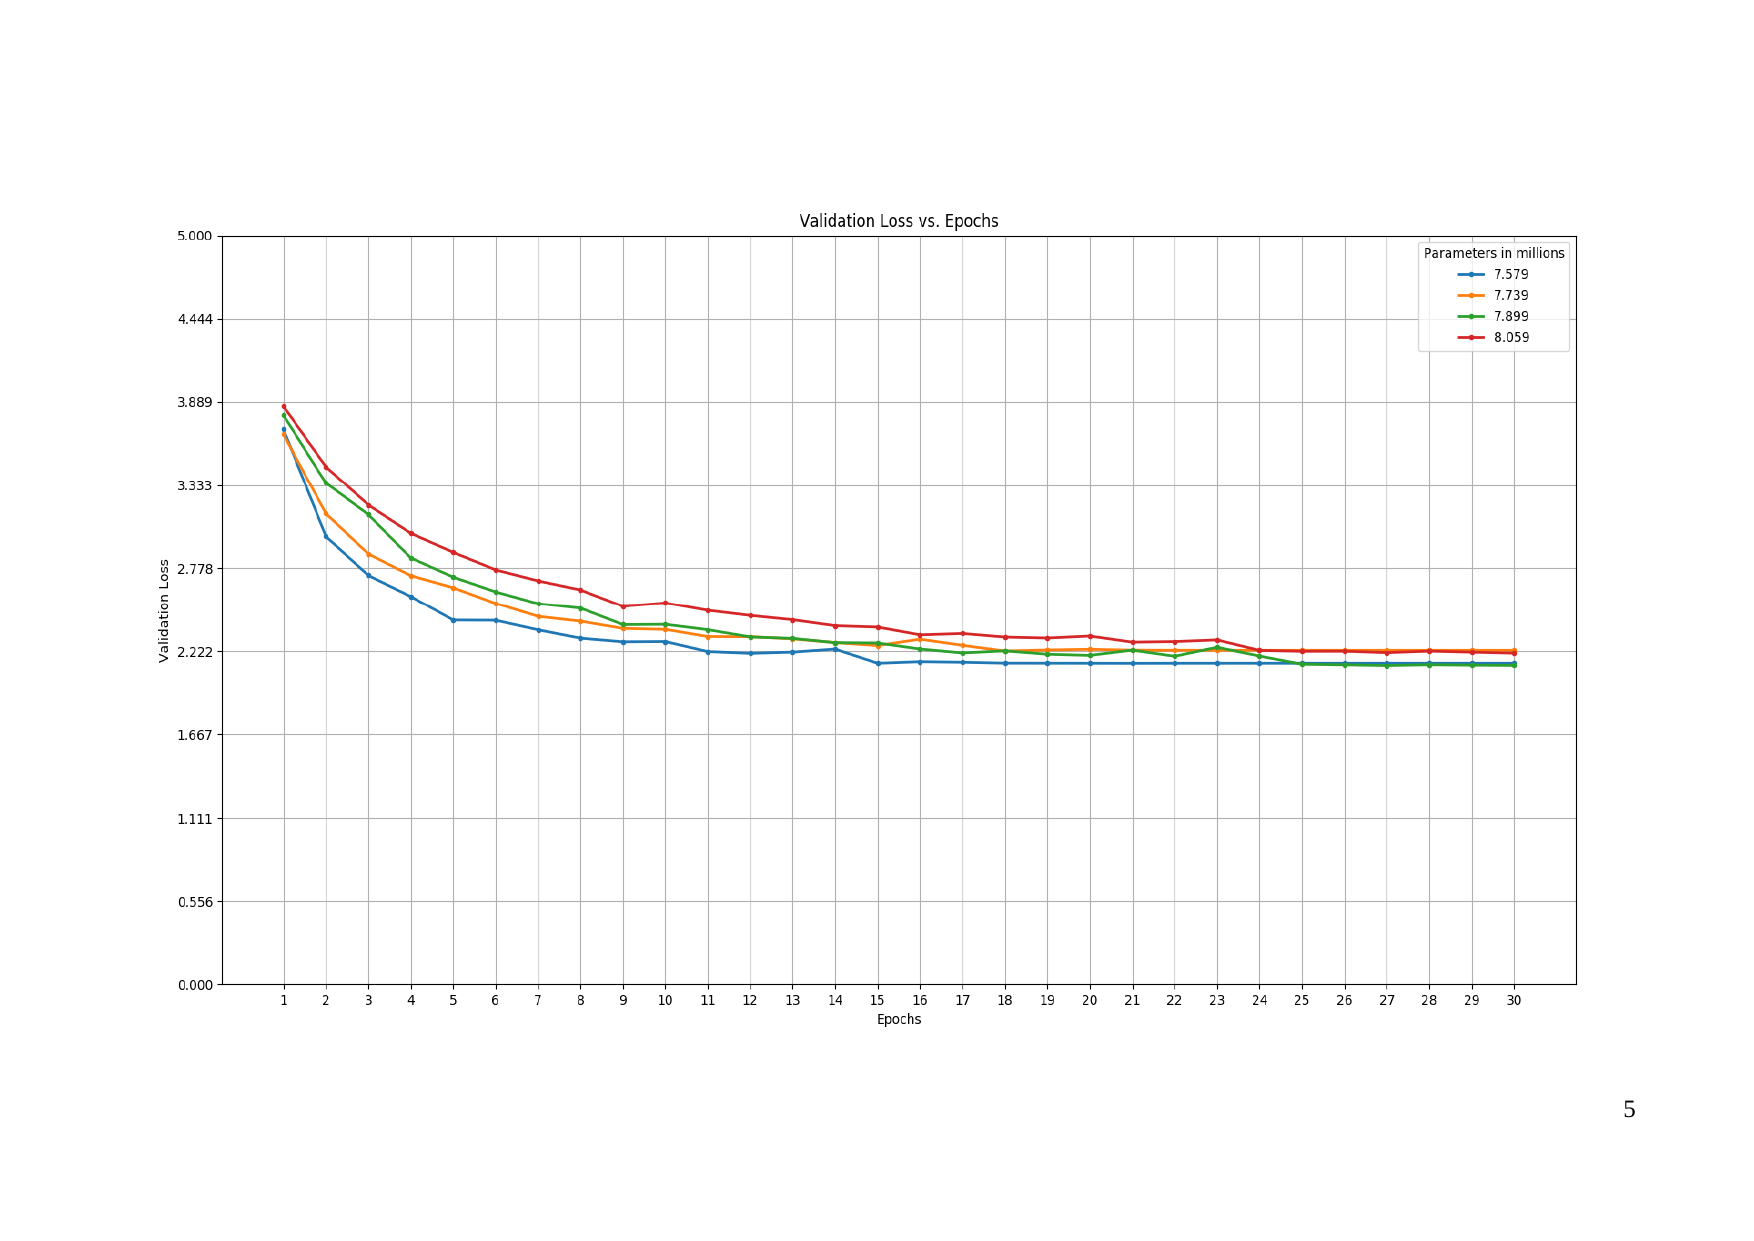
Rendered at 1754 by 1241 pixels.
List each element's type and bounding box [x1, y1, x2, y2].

picture [3, 118, 1750, 1091]
